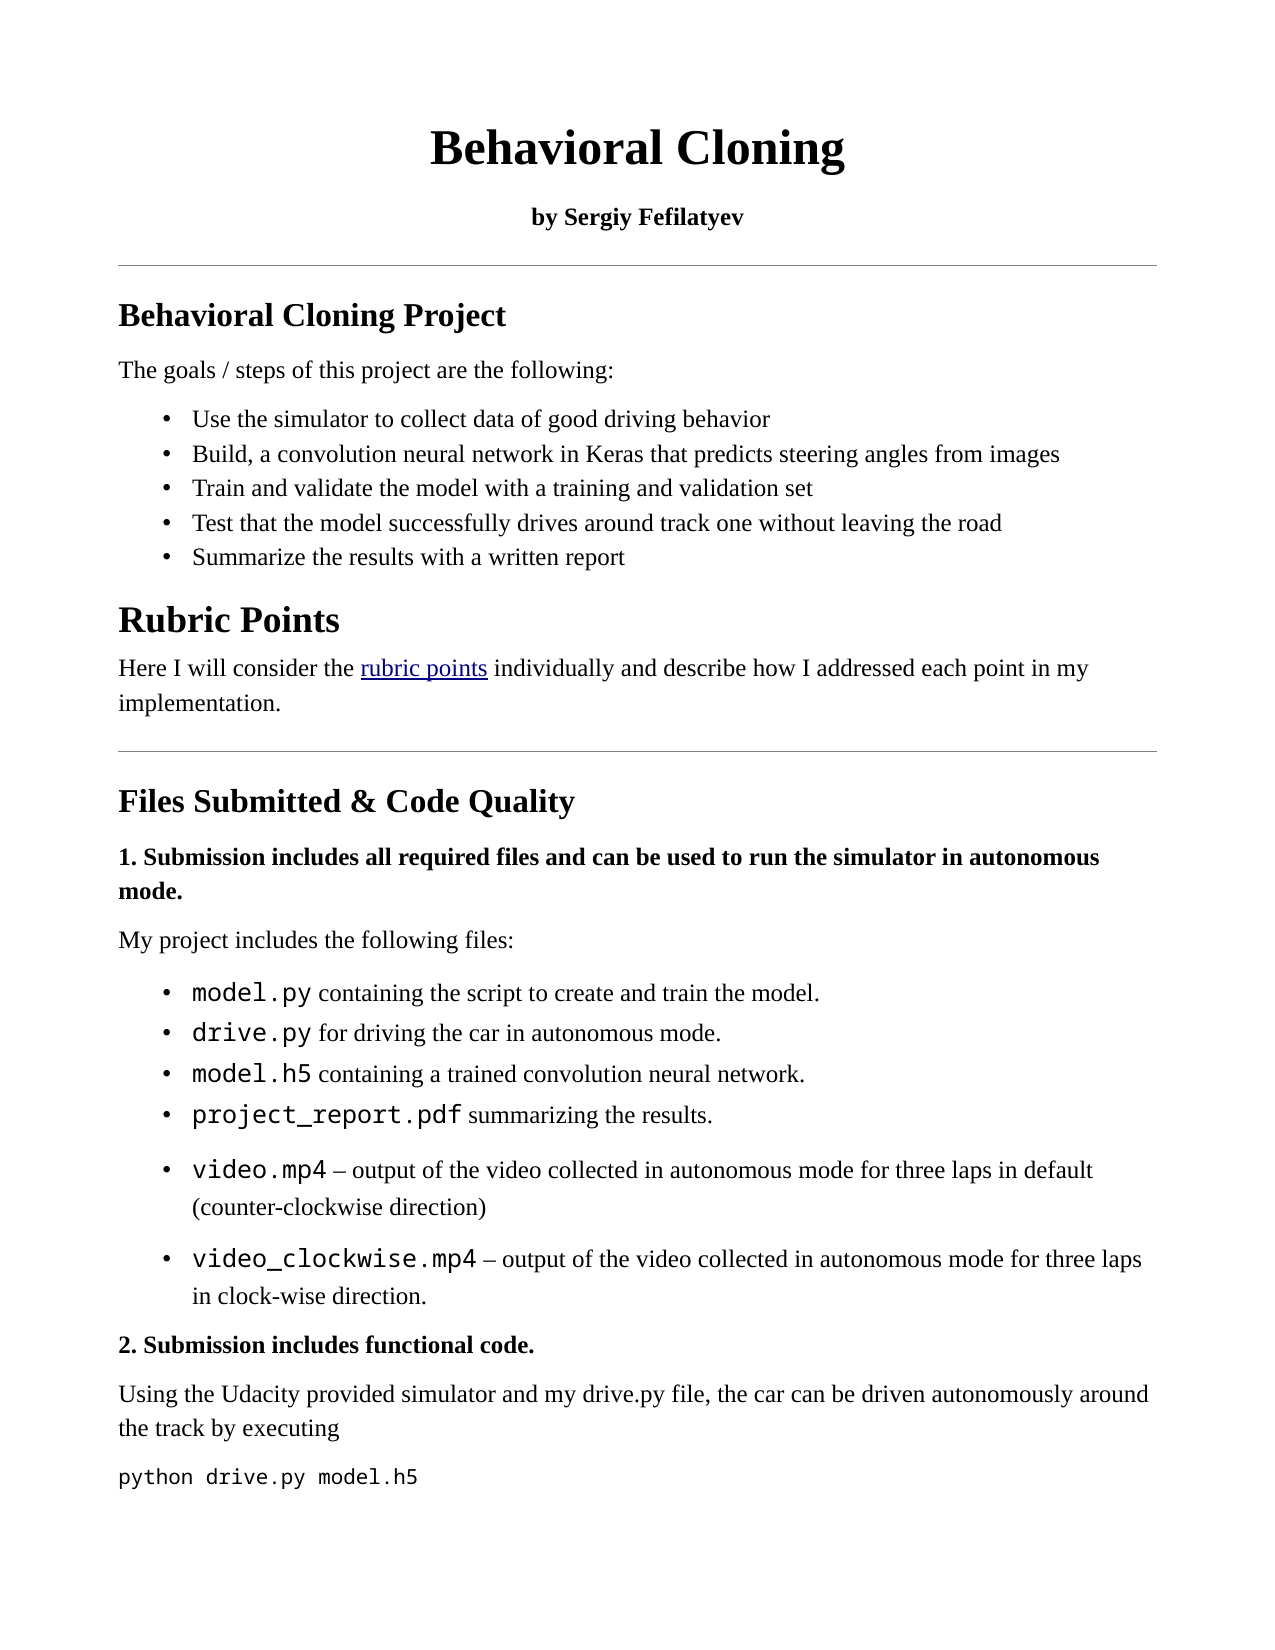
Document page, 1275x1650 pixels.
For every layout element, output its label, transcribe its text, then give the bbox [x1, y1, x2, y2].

list Test that the model successfully drives around track one without leaving the road [162, 508, 1157, 537]
text 2. Submission includes functional code. [118, 1330, 1157, 1358]
text The goals / steps of this project are the following: [118, 355, 1157, 384]
text Behavioral Cloning [118, 118, 1157, 176]
list Build, a convolution neural network in Keras that predicts steering angles from images [162, 439, 1157, 468]
list model.h5 containing a trained convolution neural network. [162, 1056, 1157, 1090]
list drive.py for driving the car in autonomous mode. [162, 1015, 1157, 1049]
list video.mp4 – output of the video collected in autonomous mode for three laps in default (counter-clockwise direction) [162, 1152, 1157, 1221]
text 1. Submission includes all required files and can be used to run the simulator in autonomous mode. [118, 842, 1157, 905]
list model.py containing the script to create and train the model. [162, 974, 1157, 1008]
list Train and validate the model with a training and validation set [162, 473, 1157, 502]
text Using the Udacity provided simulator and my drive.py file, the car can be driven autonomously around the track by executing [118, 1379, 1157, 1442]
text Files Submitted & Code Quality [118, 781, 1157, 819]
text Behavioral Cloning Project [118, 295, 1157, 333]
text Here I will consider the rubric points individually and describe how I addressed each point in my implementation. [118, 653, 1157, 717]
subtitle Rubric Points [118, 598, 1157, 641]
text My project includes the following files: [118, 925, 1157, 954]
text python drive.py model.h5 [118, 1462, 1157, 1491]
list video_clockwise.mp4 – output of the video collected in autonomous mode for three laps in clock-wise direction. [162, 1241, 1157, 1309]
list project_report.pdf summarizing the results. [162, 1097, 1157, 1131]
list Summarize the results with a written report [162, 542, 1157, 571]
list Use the simulator to collect data of good driving behavior [162, 404, 1157, 433]
text by Sergiy Fefilatyev [118, 202, 1157, 230]
